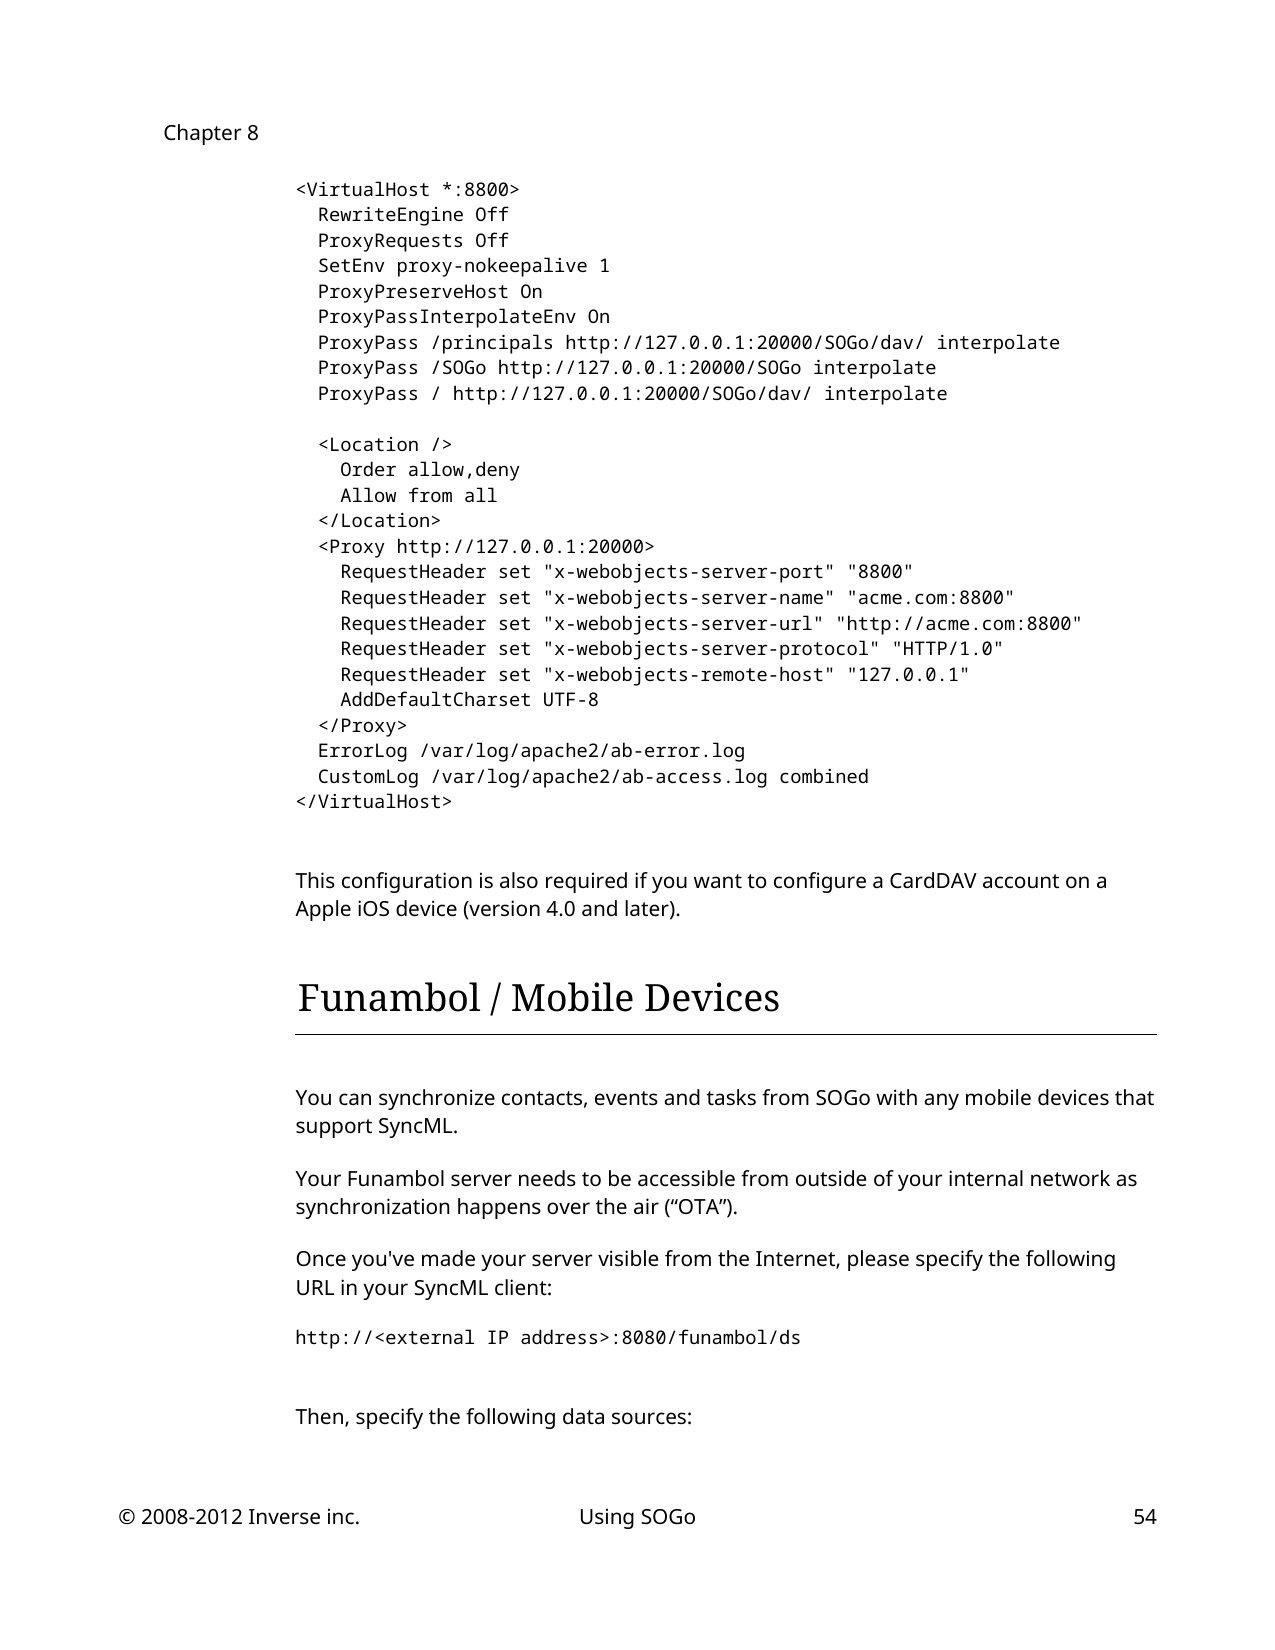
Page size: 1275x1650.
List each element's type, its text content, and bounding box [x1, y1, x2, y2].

text ProxyPass /principals http://127.0.0.1:20000/SOGo/dav/ interpolate [295, 329, 1157, 355]
text </VirtualHost> [295, 788, 1157, 814]
text Your Funambol server needs to be accessible from outside of your internal network as synchronization happens over the air (“OTA”). [295, 1164, 1157, 1221]
text RewriteEngine Off [295, 202, 1157, 227]
text Order allow,deny [295, 457, 1157, 482]
text RequestHeader set "x-webobjects-remote-host" "127.0.0.1" [295, 661, 1157, 686]
text ProxyPreserveHost On [295, 278, 1157, 304]
text ProxyPass / http://127.0.0.1:20000/SOGo/dav/ interpolate [295, 380, 1157, 406]
text ProxyRequests Off [295, 227, 1157, 253]
text ProxyPass /SOGo http://127.0.0.1:20000/SOGo interpolate [295, 355, 1157, 380]
subtitle Funambol / Mobile Devices [295, 971, 1157, 1034]
text Once you've made your server visible from the Internet, please specify the following URL in your SyncML client: [295, 1244, 1157, 1301]
text <Location /> [295, 431, 1157, 457]
text Allow from all [295, 482, 1157, 508]
text </Proxy> [295, 712, 1157, 737]
text AddDefaultCharset UTF-8 [295, 686, 1157, 712]
text SetEnv proxy-nokeepalive 1 [295, 253, 1157, 278]
text http://<external IP address>:8080/funambol/ds [295, 1325, 1157, 1350]
text You can synchronize contacts, events and tasks from SOGo with any mobile devices that support SyncML. [295, 1083, 1157, 1140]
text ErrorLog /var/log/apache2/ab-error.log [295, 737, 1157, 763]
text <VirtualHost *:8800> [295, 176, 1157, 202]
text CustomLog /var/log/apache2/ab-access.log combined [295, 763, 1157, 788]
text RequestHeader set "x-webobjects-server-url" "http://acme.com:8800" [295, 610, 1157, 635]
text RequestHeader set "x-webobjects-server-port" "8800" [295, 559, 1157, 584]
text Then, specify the following data sources: [295, 1402, 1157, 1431]
text RequestHeader set "x-webobjects-server-name" "acme.com:8800" [295, 584, 1157, 610]
text This configuration is also required if you want to configure a CardDAV account on a Apple iOS device (version 4.0 and later). [295, 866, 1157, 923]
text ProxyPassInterpolateEnv On [295, 304, 1157, 329]
text <Proxy http://127.0.0.1:20000> [295, 533, 1157, 559]
text RequestHeader set "x-webobjects-server-protocol" "HTTP/1.0" [295, 635, 1157, 661]
text </Location> [295, 508, 1157, 533]
